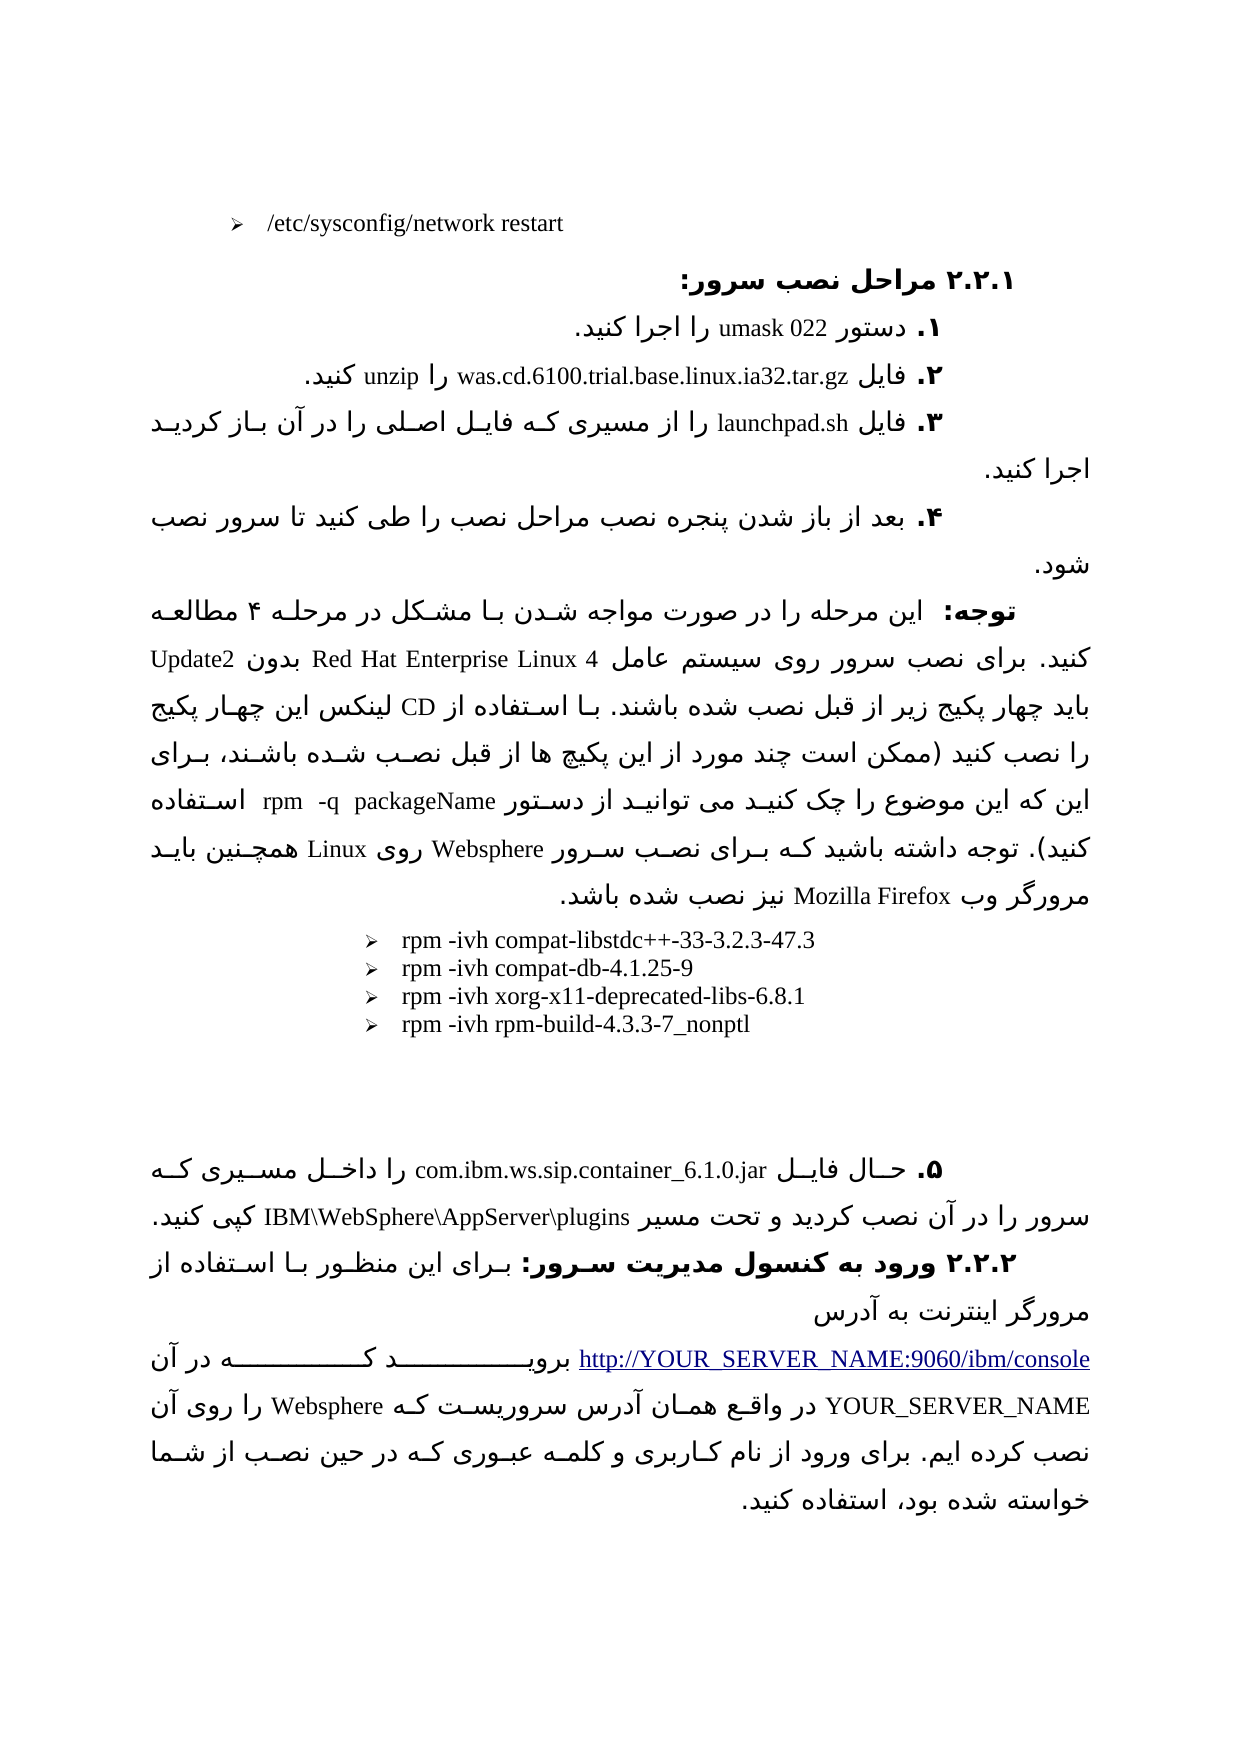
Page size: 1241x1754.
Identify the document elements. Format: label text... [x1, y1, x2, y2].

text ۱. دستور umask 022 را اجرا کنید. [150, 312, 1091, 343]
list rpm -ivh compat-db-4.1.25-9 [334, 954, 1091, 982]
text ۵. حال فایل com.ibm.ws.sip.container_6.1.0.jar را داخل مسیری که سرور را در آن نصب کردید و تحت مسیر IBM\WebSphere\AppServer\plugins کپی کنید. [150, 1153, 1091, 1232]
text ۲. فایل was.cd.6100.trial.base.linux.ia32.tar.gz را unzip کنید. [150, 359, 1091, 391]
list rpm -ivh compat-libstdc++-33-3.2.3-47.3 [334, 927, 1091, 954]
list rpm -ivh rpm-build-4.3.3-7_nonptl [334, 1010, 1091, 1037]
text ۲.۲.۱ مراحل نصب سرور: [150, 264, 1091, 296]
text توجه: این مرحله را در صورت مواجه شدن با مشکل در مرحله ۴ مطالعه کنید. برای نصب سرور روی سیستم عامل Red Hat Enterprise Linux 4 بدون Update2 باید چهار پکیج زیر از قبل نصب شده باشند. با استفاده از CD لینکس این چهار پکیج را نصب کنید (ممکن است چند مورد از این پکیچ ها از قبل نصب شده باشند، برای این که این موضوع را چک کنید می توانید از دستور rpm -q packageName استفاده کنید). توجه داشته باشید که برای نصب سرور Websphere روی Linux همچنین باید مرورگر وب Mozilla Firefox نیز نصب شده باشد. [150, 596, 1091, 911]
text ۴. بعد از باز شدن پنجره نصب مراحل نصب را طی کنید تا سرور نصب شود. [150, 501, 1091, 580]
list /etc/sysconfig/network restart [229, 209, 1091, 237]
text ۲.۲.۲ ورود به کنسول مدیریت سرور: برای این منظور با استفاده از مرورگر اینترنت به آدرس [150, 1248, 1091, 1326]
text http://YOUR_SERVER_NAME:9060/ibm/console بروید که در آن YOUR_SERVER_NAME در واقع همان آدرس سروریست که Websphere را روی آن نصب کرده ایم. برای ورود از نام کاربری و کلمه عبوری که در حین نصب از شما خواسته شده بود، استفاده کنید. [150, 1342, 1091, 1516]
text ۳. فایل launchpad.sh را از مسیری که فایل اصلی را در آن باز کردید اجرا کنید. [150, 406, 1091, 485]
list rpm -ivh xorg-x11-deprecated-libs-6.8.1 [334, 982, 1091, 1010]
